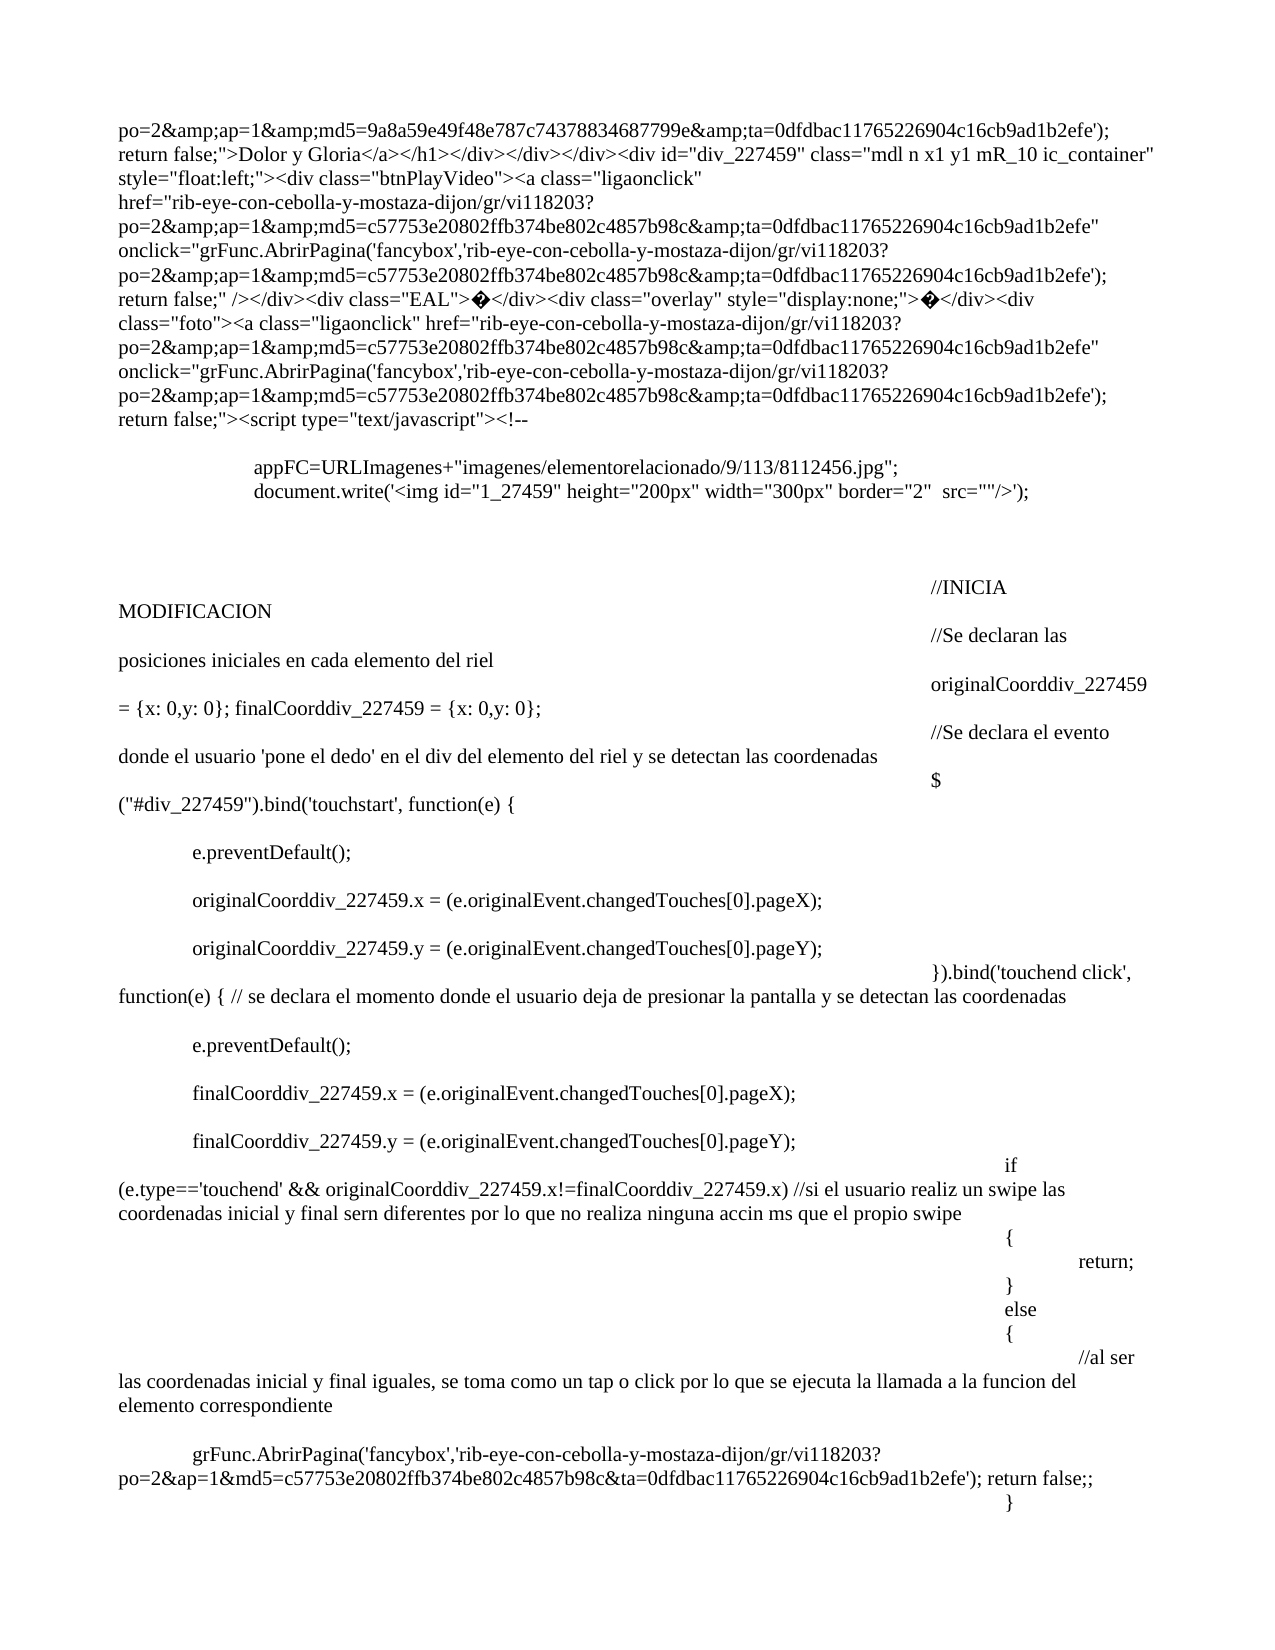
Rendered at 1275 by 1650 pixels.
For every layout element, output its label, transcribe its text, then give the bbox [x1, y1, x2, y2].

text finalCoorddiv_227459.y = (e.originalEvent.changedTouches[0].pageY); [118, 1105, 1157, 1153]
text //INICIA MODIFICACION [118, 575, 1157, 623]
text originalCoorddiv_227459 = {x: 0,y: 0}; finalCoorddiv_227459 = {x: 0,y: 0}; [118, 672, 1157, 720]
text { [118, 1321, 1157, 1345]
text appFC=URLImagenes+"imagenes/elementorelacionado/9/113/8112456.jpg"; [118, 455, 1157, 479]
text e.preventDefault(); [118, 816, 1157, 864]
text else [118, 1297, 1157, 1321]
text } [118, 1490, 1157, 1514]
text if (e.type=='touchend' && originalCoorddiv_227459.x!=finalCoorddiv_227459.x) //si el usuario realiz un swipe las coordenadas inicial y final sern diferentes por lo que no realiza ninguna accin ms que el propio swipe [118, 1153, 1157, 1225]
text grFunc.AbrirPagina('fancybox','rib-eye-con-cebolla-y-mostaza-dijon/gr/vi118203?po=2&ap=1&md5=c57753e20802ffb374be802c4857b98c&ta=0dfdbac11765226904c16cb9ad1b2efe'); return false;; [118, 1417, 1157, 1490]
text //Se declara el evento donde el usuario 'pone el dedo' en el div del elemento del riel y se detectan las coordenadas [118, 720, 1157, 768]
text document.write('<img id="1_27459" height="200px" width="300px" border="2" src=""/>'); [118, 479, 1157, 503]
text originalCoorddiv_227459.x = (e.originalEvent.changedTouches[0].pageX); [118, 864, 1157, 912]
text }).bind('touchend click', function(e) { // se declara el momento donde el usuario deja de presionar la pantalla y se detectan las coordenadas [118, 960, 1157, 1008]
text $("#div_227459").bind('touchstart', function(e) { [118, 768, 1157, 816]
text //Se declaran las posiciones iniciales en cada elemento del riel [118, 623, 1157, 672]
text po=2&amp;ap=1&amp;md5=9a8a59e49f48e787c74378834687799e&amp;ta=0dfdbac11765226904c16cb9ad1b2efe'); return false;">Dolor y Gloria</a></h1></div></div></div><div id="div_227459" class="mdl n x1 y1 mR_10 ic_container" style="float:left;"><div class="btnPlayVideo"><a class="ligaonclick" href="rib-eye-con-cebolla-y-mostaza-dijon/gr/vi118203?po=2&amp;ap=1&amp;md5=c57753e20802ffb374be802c4857b98c&amp;ta=0dfdbac11765226904c16cb9ad1b2efe" onclick="grFunc.AbrirPagina('fancybox','rib-eye-con-cebolla-y-mostaza-dijon/gr/vi118203?po=2&amp;ap=1&amp;md5=c57753e20802ffb374be802c4857b98c&amp;ta=0dfdbac11765226904c16cb9ad1b2efe'); return false;" /></div><div class="EAL">�</div><div class="overlay" style="display:none;">�</div><div class="foto"><a class="ligaonclick" href="rib-eye-con-cebolla-y-mostaza-dijon/gr/vi118203?po=2&amp;ap=1&amp;md5=c57753e20802ffb374be802c4857b98c&amp;ta=0dfdbac11765226904c16cb9ad1b2efe" onclick="grFunc.AbrirPagina('fancybox','rib-eye-con-cebolla-y-mostaza-dijon/gr/vi118203?po=2&amp;ap=1&amp;md5=c57753e20802ffb374be802c4857b98c&amp;ta=0dfdbac11765226904c16cb9ad1b2efe'); return false;"><script type="text/javascript"><!-- [118, 118, 1157, 431]
text finalCoorddiv_227459.x = (e.originalEvent.changedTouches[0].pageX); [118, 1057, 1157, 1105]
text e.preventDefault(); [118, 1008, 1157, 1057]
text { [118, 1225, 1157, 1249]
text return; [118, 1249, 1157, 1273]
text //al ser las coordenadas inicial y final iguales, se toma como un tap o click por lo que se ejecuta la llamada a la funcion del elemento correspondiente [118, 1345, 1157, 1417]
text originalCoorddiv_227459.y = (e.originalEvent.changedTouches[0].pageY); [118, 912, 1157, 960]
text } [118, 1273, 1157, 1297]
